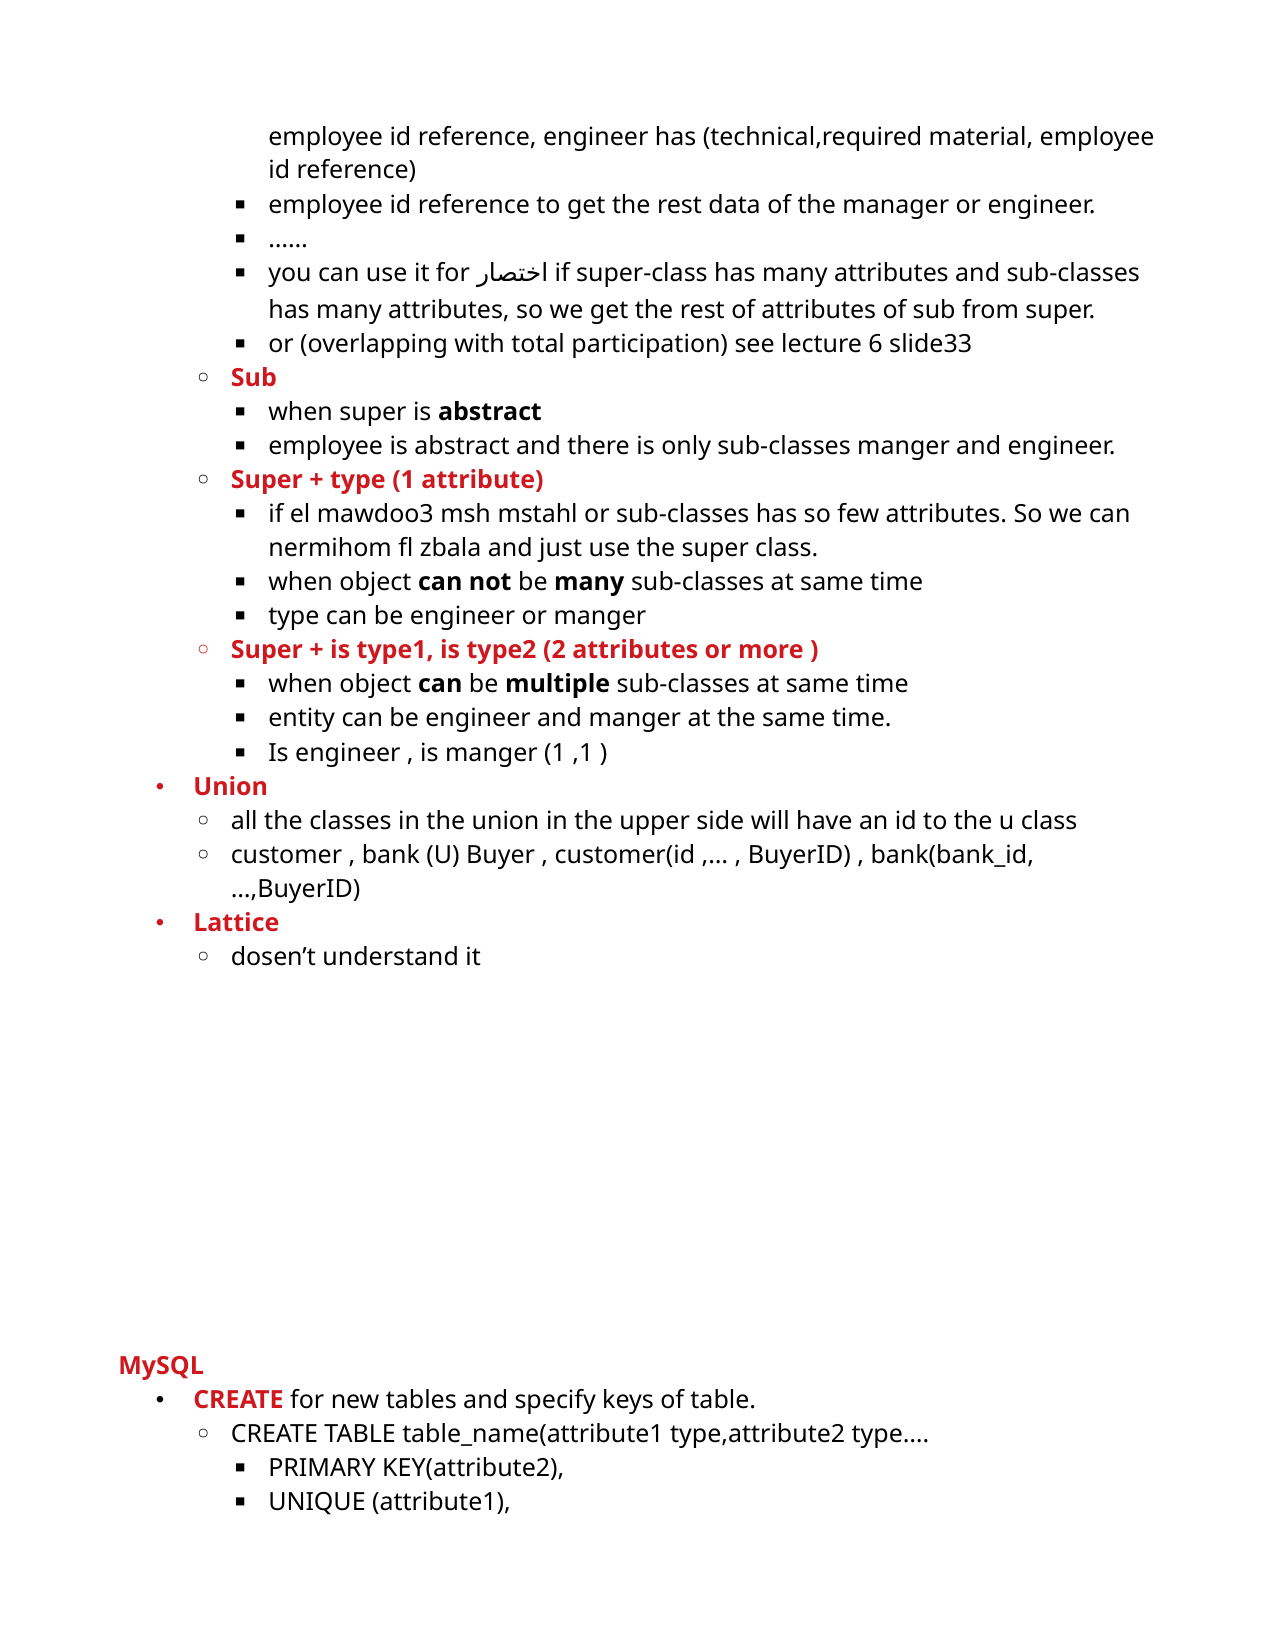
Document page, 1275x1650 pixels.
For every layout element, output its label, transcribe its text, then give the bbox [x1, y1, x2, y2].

list Super + type (1 attribute) [193, 462, 1157, 496]
list when object can not be many sub-classes at same time [231, 564, 1157, 598]
list CREATE for new tables and specify keys of table. [156, 1381, 1157, 1415]
list when object can be multiple sub-classes at same time [231, 666, 1157, 700]
list or (overlapping with total participation) see lecture 6 slide33 [231, 325, 1157, 359]
list Super + is type1, is type2 (2 attributes or more ) [193, 632, 1157, 666]
list Lattice [156, 904, 1157, 938]
list entity can be engineer and manger at the same time. [231, 700, 1157, 734]
list customer , bank (U) Buyer , customer(id ,… , BuyerID) , bank(bank_id,…,BuyerID) [193, 836, 1157, 904]
list CREATE TABLE table_name(attribute1 type,attribute2 type…. [193, 1415, 1157, 1449]
list type can be engineer or manger [231, 598, 1157, 632]
list if el mawdoo3 msh mstahl or sub-classes has so few attributes. So we can nermihom fl zbala and just use the super class. [231, 496, 1157, 564]
list when super is abstract [231, 393, 1157, 428]
list Union [156, 768, 1157, 802]
list employee id reference to get the rest data of the manager or engineer. [231, 186, 1157, 220]
list PRIMARY KEY(attribute2), [231, 1449, 1157, 1483]
list UNIQUE (attribute1), [231, 1483, 1157, 1518]
list dosen’t understand it [193, 938, 1157, 973]
list employee is abstract and there is only sub-classes manger and engineer. [231, 428, 1157, 462]
list you can use it for اختصار if super-class has many attributes and sub-classes has many attributes, so we get the rest of attributes of sub from super. [231, 254, 1157, 325]
list all the classes in the union in the upper side will have an id to the u class [193, 802, 1157, 836]
list …… [231, 220, 1157, 254]
list Is engineer , is manger (1 ,1 ) [231, 734, 1157, 768]
list Sub [193, 359, 1157, 393]
text MySQL [118, 1347, 1157, 1381]
list employee id reference, engineer has (technical,required material, employee id reference) [231, 118, 1157, 186]
